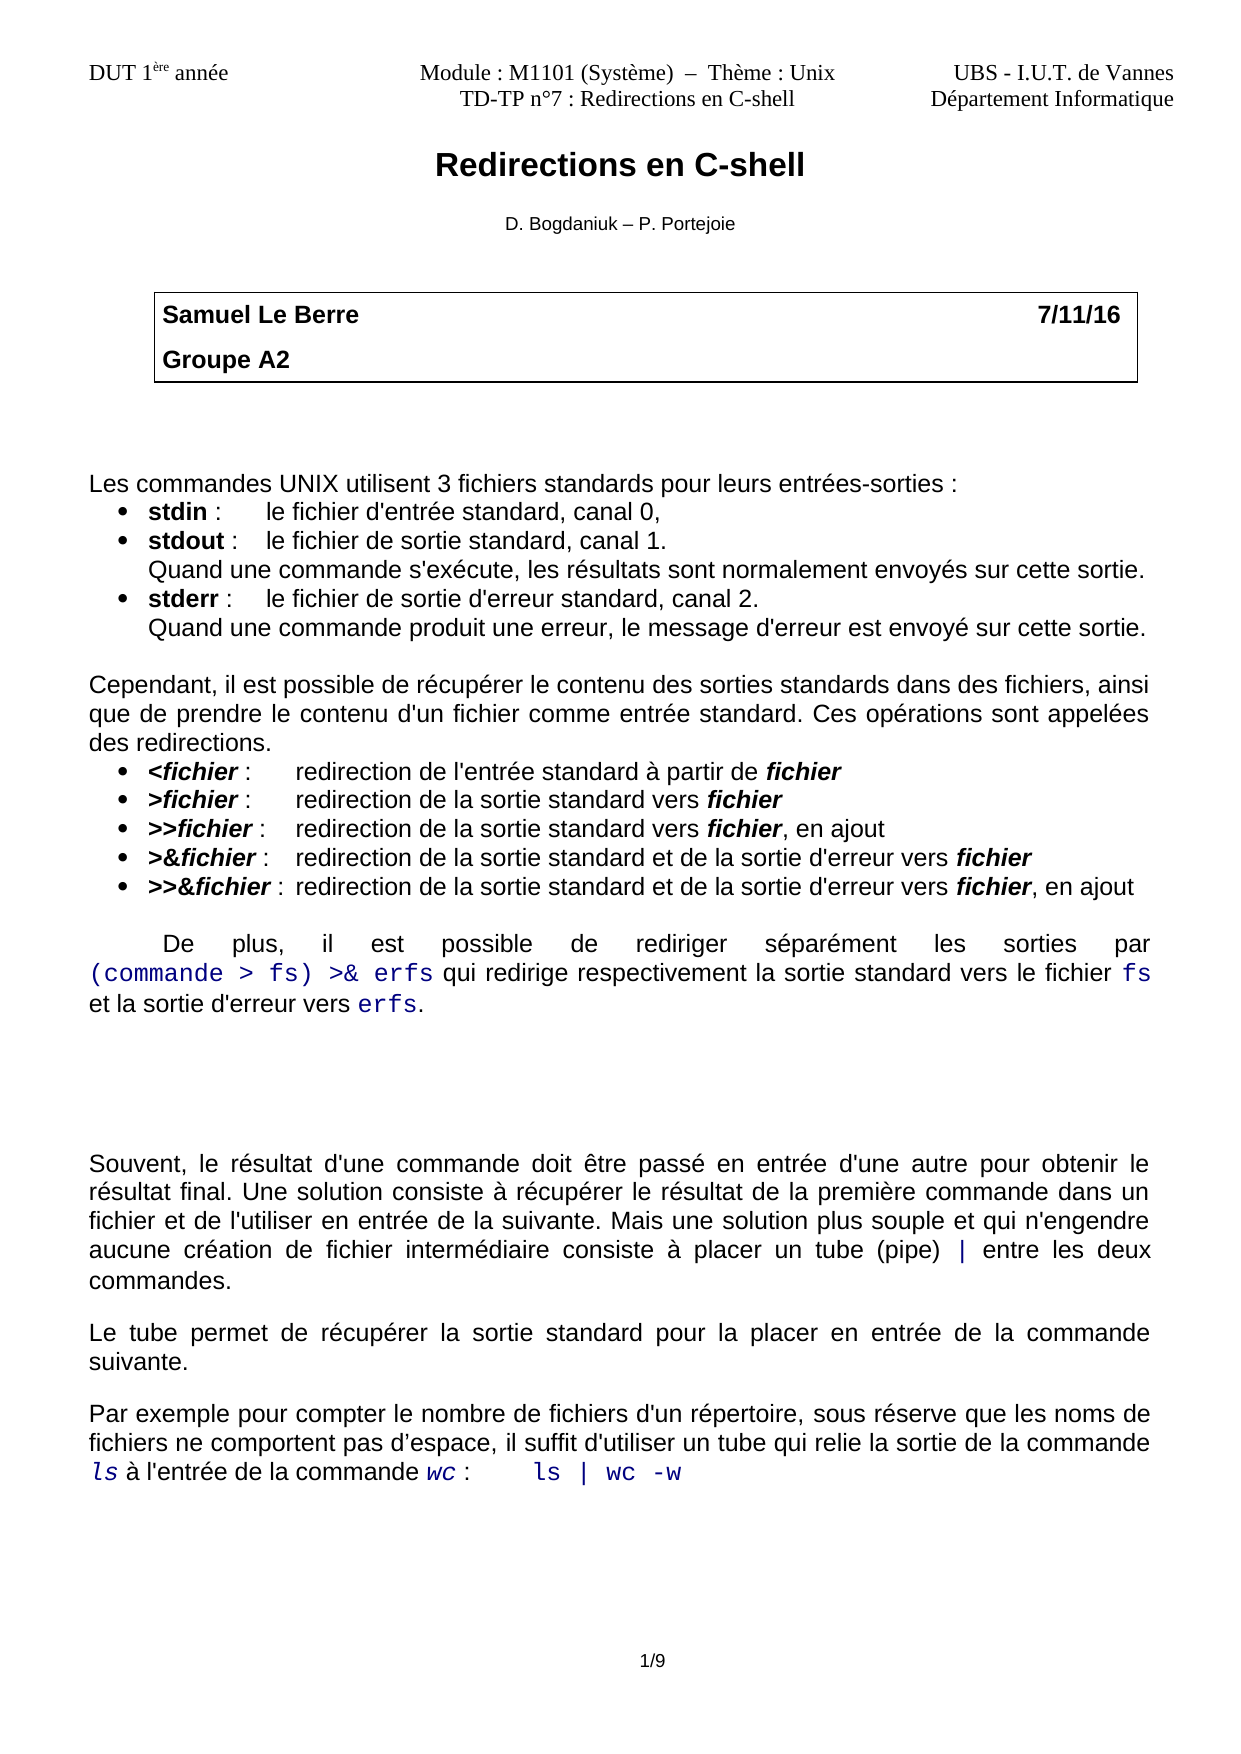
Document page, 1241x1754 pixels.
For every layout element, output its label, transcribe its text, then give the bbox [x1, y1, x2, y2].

table_header Samuel Le Berre 7/11/16 [155, 293, 1137, 337]
text Le tube permet de récupérer la sortie standard pour la placer en entrée de la commande suivante. [89, 1318, 1151, 1376]
text Souvent, le résultat d'une commande doit être passé en entrée d'une autre pour obtenir le résultat final. Une solution consiste à récupérer le résultat de la première commande dans un fichier et de l'utiliser en entrée de la suivante. Mais une solution plus souple et qui n'engendre aucune création de fichier intermédiaire consiste à placer un tube (pipe) | entre les deux commandes. [89, 1148, 1151, 1294]
list >&fichier : redirection de la sortie standard et de la sortie d'erreur vers fichier [118, 843, 1151, 872]
table_cell Groupe A2 [155, 337, 1137, 381]
text D. Bogdaniuk – P. Portejoie [89, 212, 1151, 234]
text Cependant, il est possible de récupérer le contenu des sorties standards dans des fichiers, ainsi que de prendre le contenu d'un fichier comme entrée standard. Ces opérations sont appelées des redirections. [89, 670, 1151, 756]
subtitle Redirections en C-shell [89, 145, 1151, 184]
list <fichier : redirection de l'entrée standard à partir de fichier [118, 756, 1151, 785]
list stdout : le fichier de sortie standard, canal 1. Quand une commande s'exécute, les résultats sont normalement envoyés sur cette sortie. [118, 526, 1151, 584]
text Par exemple pour compter le nombre de fichiers d'un répertoire, sous réserve que les noms de fichiers ne comportent pas d’espace, il suffit d'utiliser un tube qui relie la sortie de la commande ls à l'entrée de la commande wc : ls | wc -w [89, 1399, 1151, 1488]
list stderr : le fichier de sortie d'erreur standard, canal 2. Quand une commande produit une erreur, le message d'erreur est envoyé sur cette sortie. [118, 584, 1151, 641]
list >>&fichier : redirection de la sortie standard et de la sortie d'erreur vers fichier, en ajout [118, 872, 1151, 901]
text De plus, il est possible de rediriger séparément les sorties par (commande > fs) >& erfs qui redirige respectivement la sortie standard vers le fichier fs et la sortie d'erreur vers erfs. [89, 929, 1151, 1020]
list stdin : le fichier d'entrée standard, canal 0, [118, 497, 1151, 526]
text Les commandes UNIX utilisent 3 fichiers standards pour leurs entrées-sorties : [89, 469, 1151, 497]
list >fichier : redirection de la sortie standard vers fichier [118, 785, 1151, 814]
list >>fichier : redirection de la sortie standard vers fichier, en ajout [118, 814, 1151, 843]
